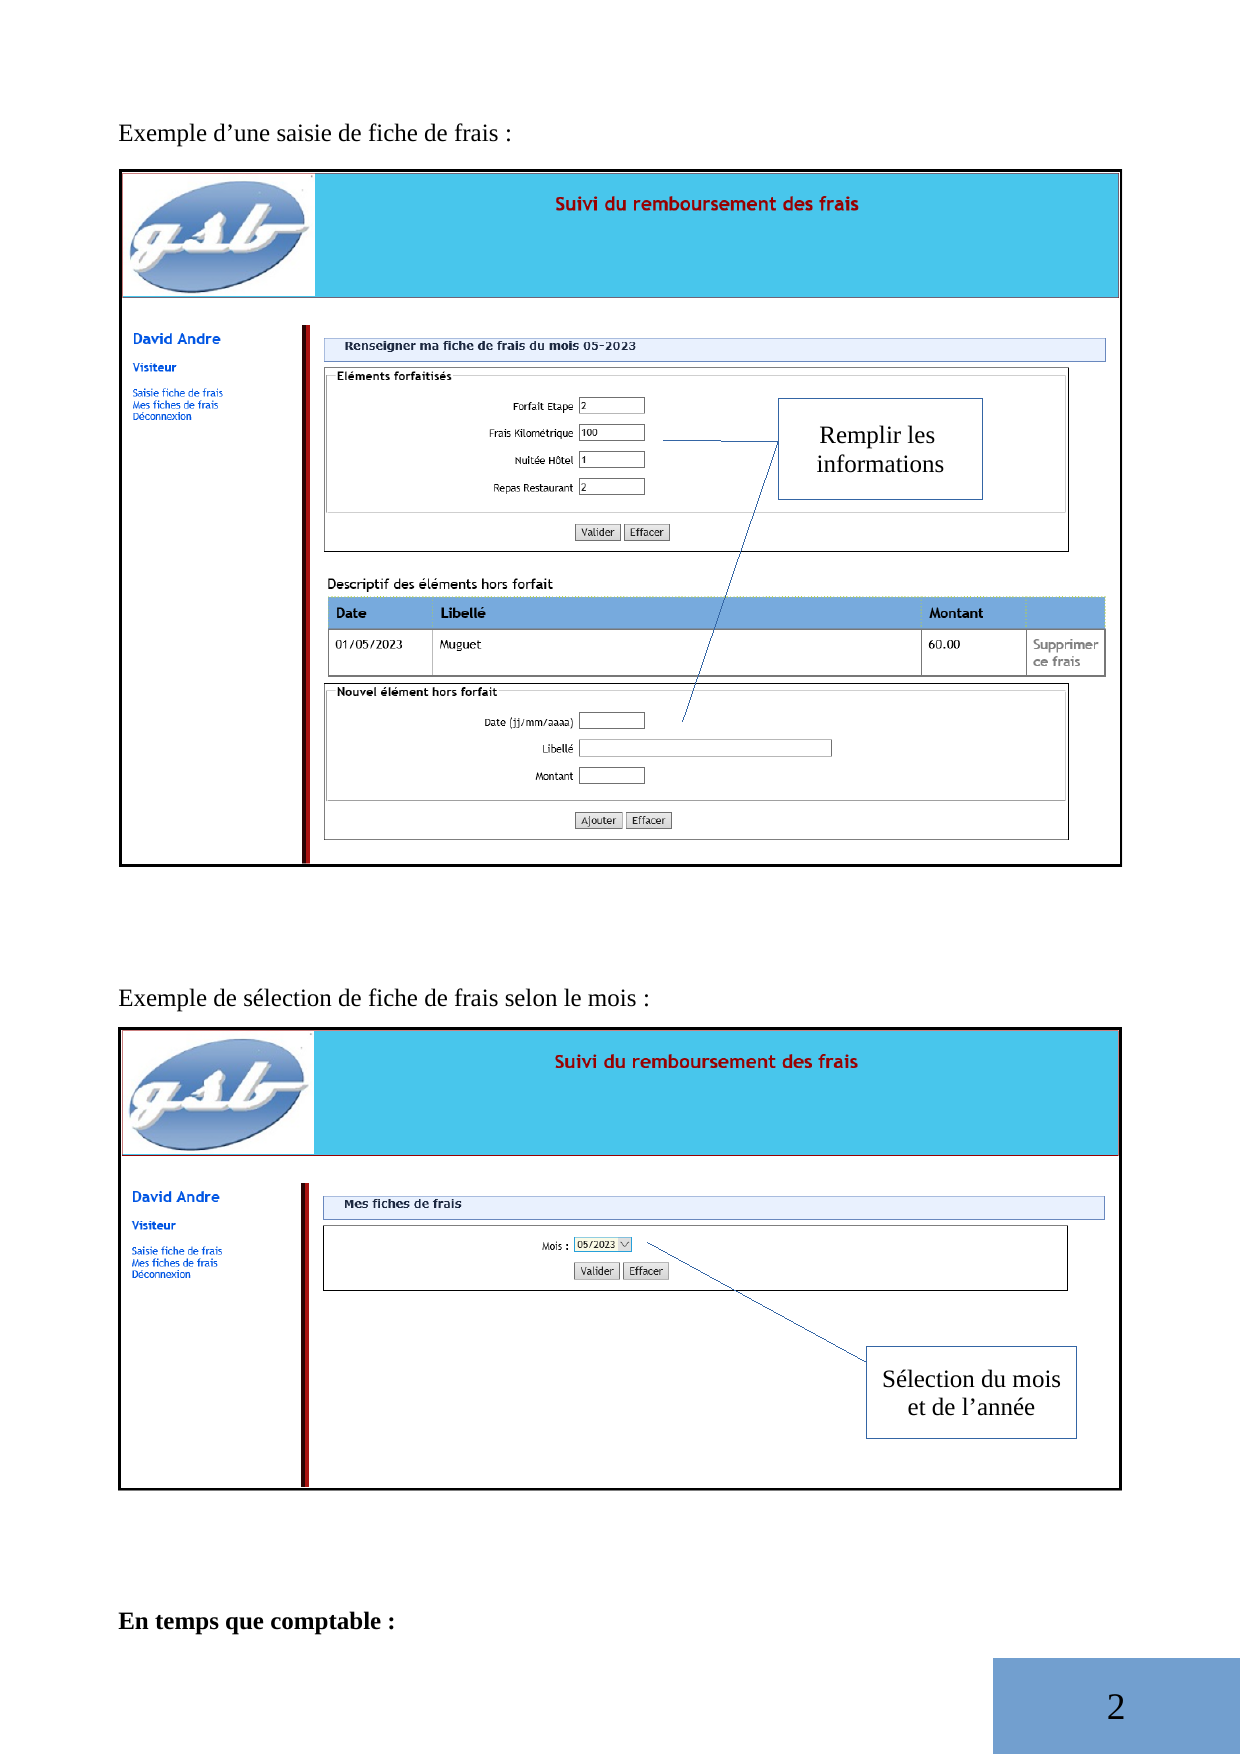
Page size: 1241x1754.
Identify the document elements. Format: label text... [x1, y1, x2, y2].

text Exemple de sélection de fiche de frais selon le mois : [118, 983, 1122, 1012]
picture [118, 169, 1123, 868]
picture [118, 1026, 1123, 1491]
text En temps que comptable : [118, 1606, 1122, 1634]
text Exemple d’une saisie de fiche de frais : [118, 118, 1122, 147]
